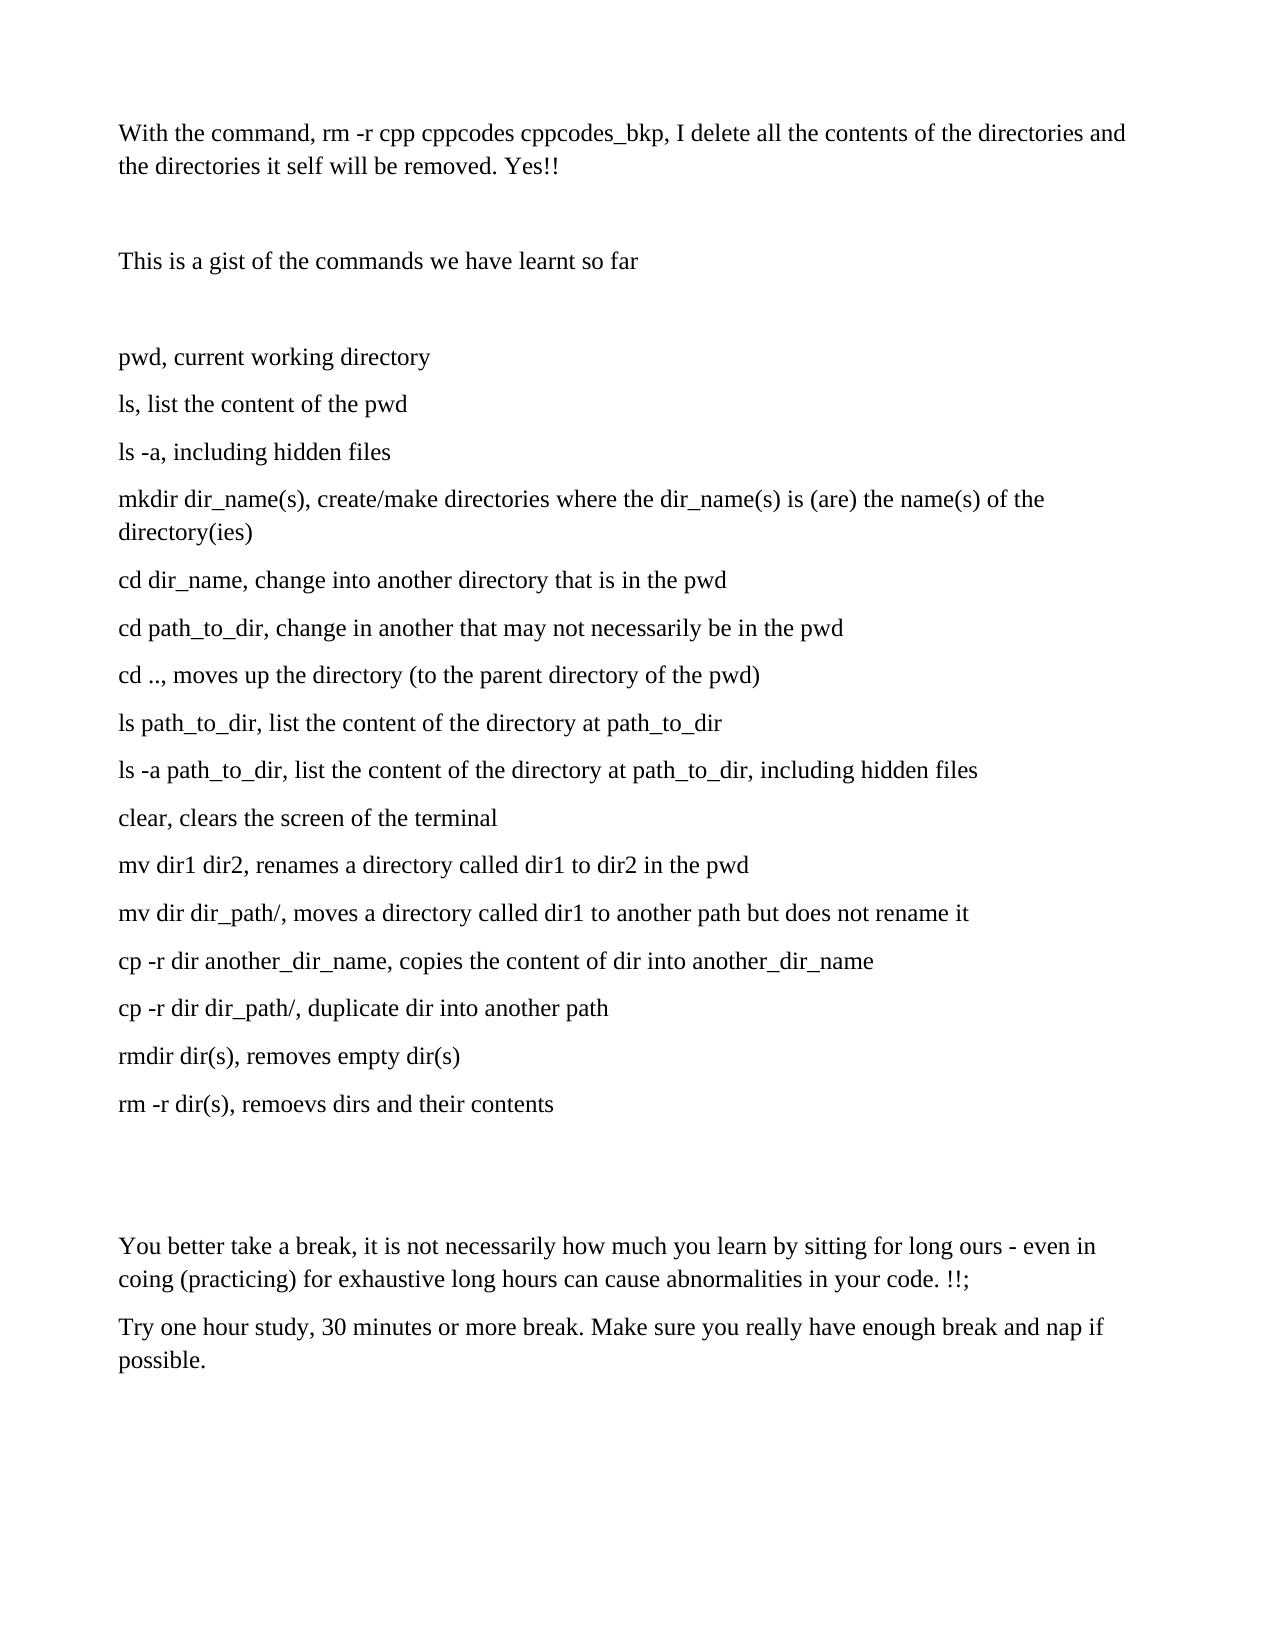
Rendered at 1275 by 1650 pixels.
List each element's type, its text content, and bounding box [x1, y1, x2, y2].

text rmdir dir(s), removes empty dir(s) [118, 1041, 1157, 1070]
text cd .., moves up the directory (to the parent directory of the pwd) [118, 660, 1157, 689]
text With the command, rm -r cpp cppcodes cppcodes_bkp, I delete all the contents of the directories and the directories it self will be removed. Yes!! [118, 118, 1157, 180]
text mv dir dir_path/, moves a directory called dir1 to another path but does not rename it [118, 898, 1157, 927]
text cp -r dir dir_path/, duplicate dir into another path [118, 993, 1157, 1022]
text ls -a path_to_dir, list the content of the directory at path_to_dir, including hidden files [118, 755, 1157, 784]
text ls -a, including hidden files [118, 437, 1157, 466]
text rm -r dir(s), remoevs dirs and their contents [118, 1089, 1157, 1117]
text ls, list the content of the pwd [118, 389, 1157, 418]
text cd path_to_dir, change in another that may not necessarily be in the pwd [118, 613, 1157, 641]
text Try one hour study, 30 minutes or more break. Make sure you really have enough break and nap if possible. [118, 1312, 1157, 1374]
text This is a gist of the commands we have learnt so far [118, 246, 1157, 275]
text pwd, current working directory [118, 342, 1157, 370]
text cp -r dir another_dir_name, copies the content of dir into another_dir_name [118, 946, 1157, 974]
text You better take a break, it is not necessarily how much you learn by sitting for long ours - even in coing (practicing) for exhaustive long hours can cause abnormalities in your code. !!; [118, 1231, 1157, 1293]
text mkdir dir_name(s), create/make directories where the dir_name(s) is (are) the name(s) of the directory(ies) [118, 484, 1157, 546]
text cd dir_name, change into another directory that is in the pwd [118, 565, 1157, 594]
text mv dir1 dir2, renames a directory called dir1 to dir2 in the pwd [118, 851, 1157, 879]
text clear, clears the screen of the terminal [118, 803, 1157, 832]
text ls path_to_dir, list the content of the directory at path_to_dir [118, 708, 1157, 737]
